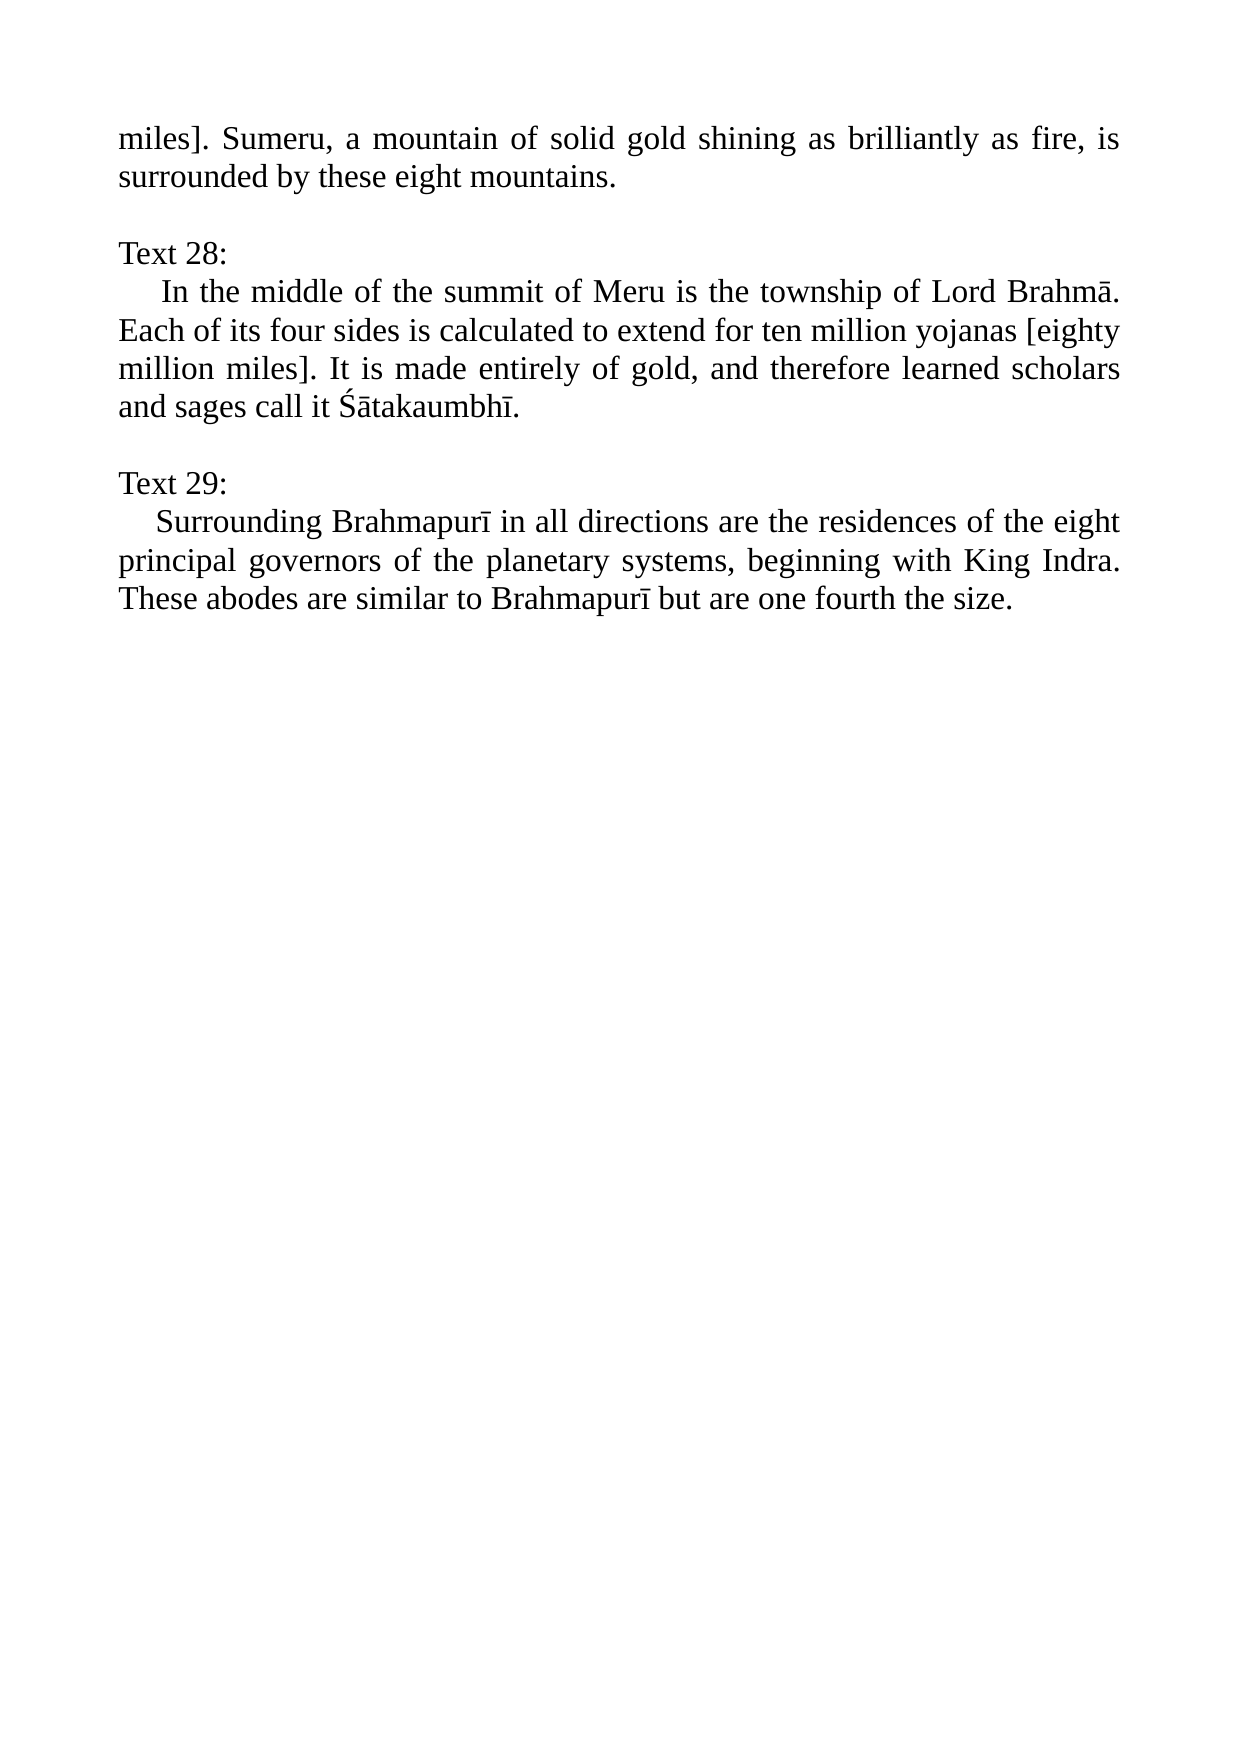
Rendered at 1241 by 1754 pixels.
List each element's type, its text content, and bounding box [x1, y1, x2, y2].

text Text 28: [118, 233, 1122, 271]
text miles]. Sumeru, a mountain of solid gold shining as brilliantly as fire, is surrounded by these eight mountains. [118, 118, 1122, 195]
text Text 29: [118, 463, 1122, 501]
text Surrounding Brahmapurī in all directions are the residences of the eight principal governors of the planetary systems, beginning with King Indra. These abodes are similar to Brahmapurī but are one fourth the size. [118, 501, 1122, 616]
text In the middle of the summit of Meru is the township of Lord Brahmā. Each of its four sides is calculated to extend for ten million yojanas [eighty million miles]. It is made entirely of gold, and therefore learned scholars and sages call it Śātakaumbhī. [118, 271, 1122, 425]
